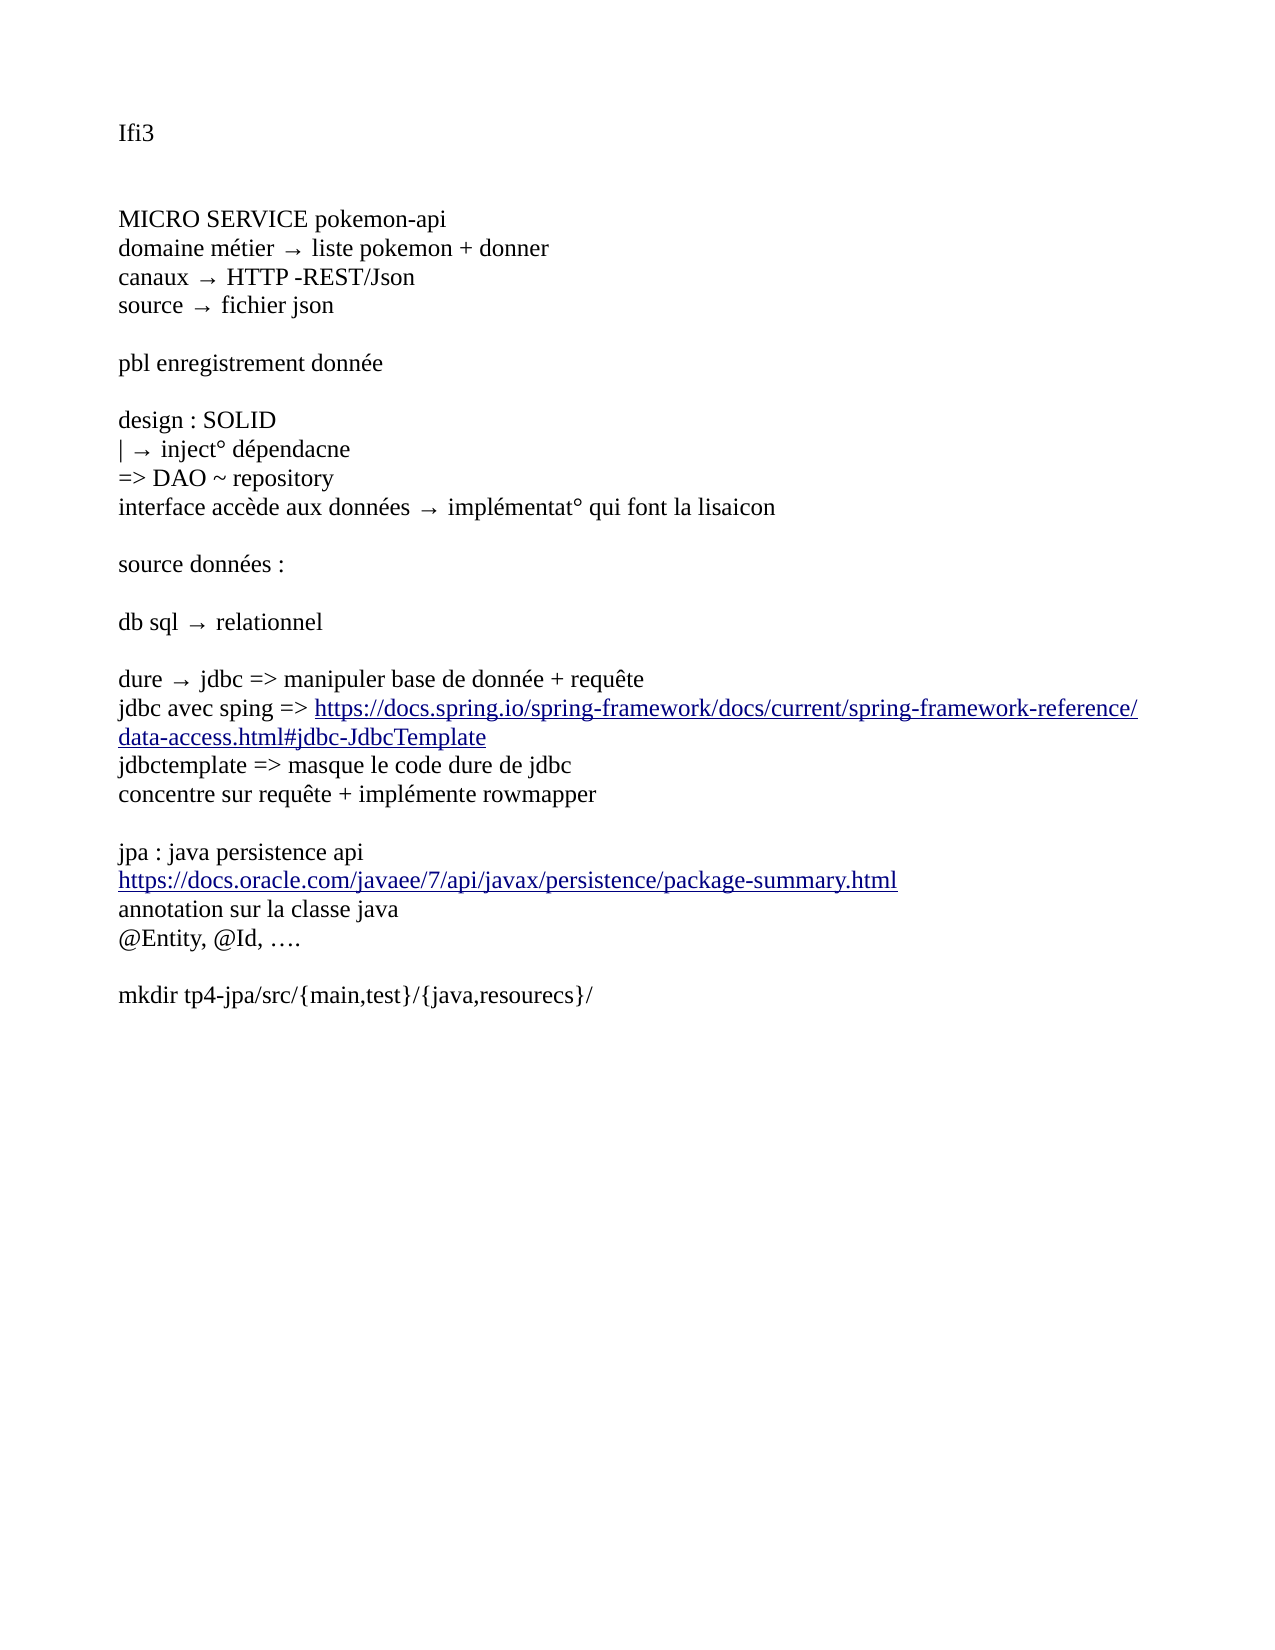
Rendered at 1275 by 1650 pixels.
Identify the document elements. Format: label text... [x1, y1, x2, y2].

text db sql → relationnel [118, 607, 1157, 636]
text source données : [118, 549, 1157, 578]
text pbl enregistrement donnée [118, 348, 1157, 377]
text canaux → HTTP -REST/Json [118, 262, 1157, 291]
text concentre sur requête + implémente rowmapper [118, 779, 1157, 808]
text design : SOLID [118, 406, 1157, 434]
text interface accède aux données → implémentat° qui font la lisaicon [118, 492, 1157, 521]
text jdbctemplate => masque le code dure de jdbc [118, 751, 1157, 779]
text | → inject° dépendacne [118, 434, 1157, 463]
text dure → jdbc => manipuler base de donnée + requête [118, 664, 1157, 693]
text https://docs.oracle.com/javaee/7/api/javax/persistence/package-summary.html [118, 866, 1157, 894]
text @Entity, @Id, …. [118, 923, 1157, 952]
text Ifi3 [118, 118, 1157, 147]
text jdbc avec sping => https://docs.spring.io/spring-framework/docs/current/spring-framework-reference/data-access.html#jdbc-JdbcTemplate [118, 693, 1157, 751]
text annotation sur la classe java [118, 894, 1157, 923]
text => DAO ~ repository [118, 463, 1157, 492]
text domaine métier → liste pokemon + donner [118, 233, 1157, 262]
text MICRO SERVICE pokemon-api [118, 204, 1157, 233]
text mkdir tp4-jpa/src/{main,test}/{java,resourecs}/ [118, 981, 1157, 1009]
text source → fichier json [118, 291, 1157, 319]
text jpa : java persistence api [118, 837, 1157, 866]
